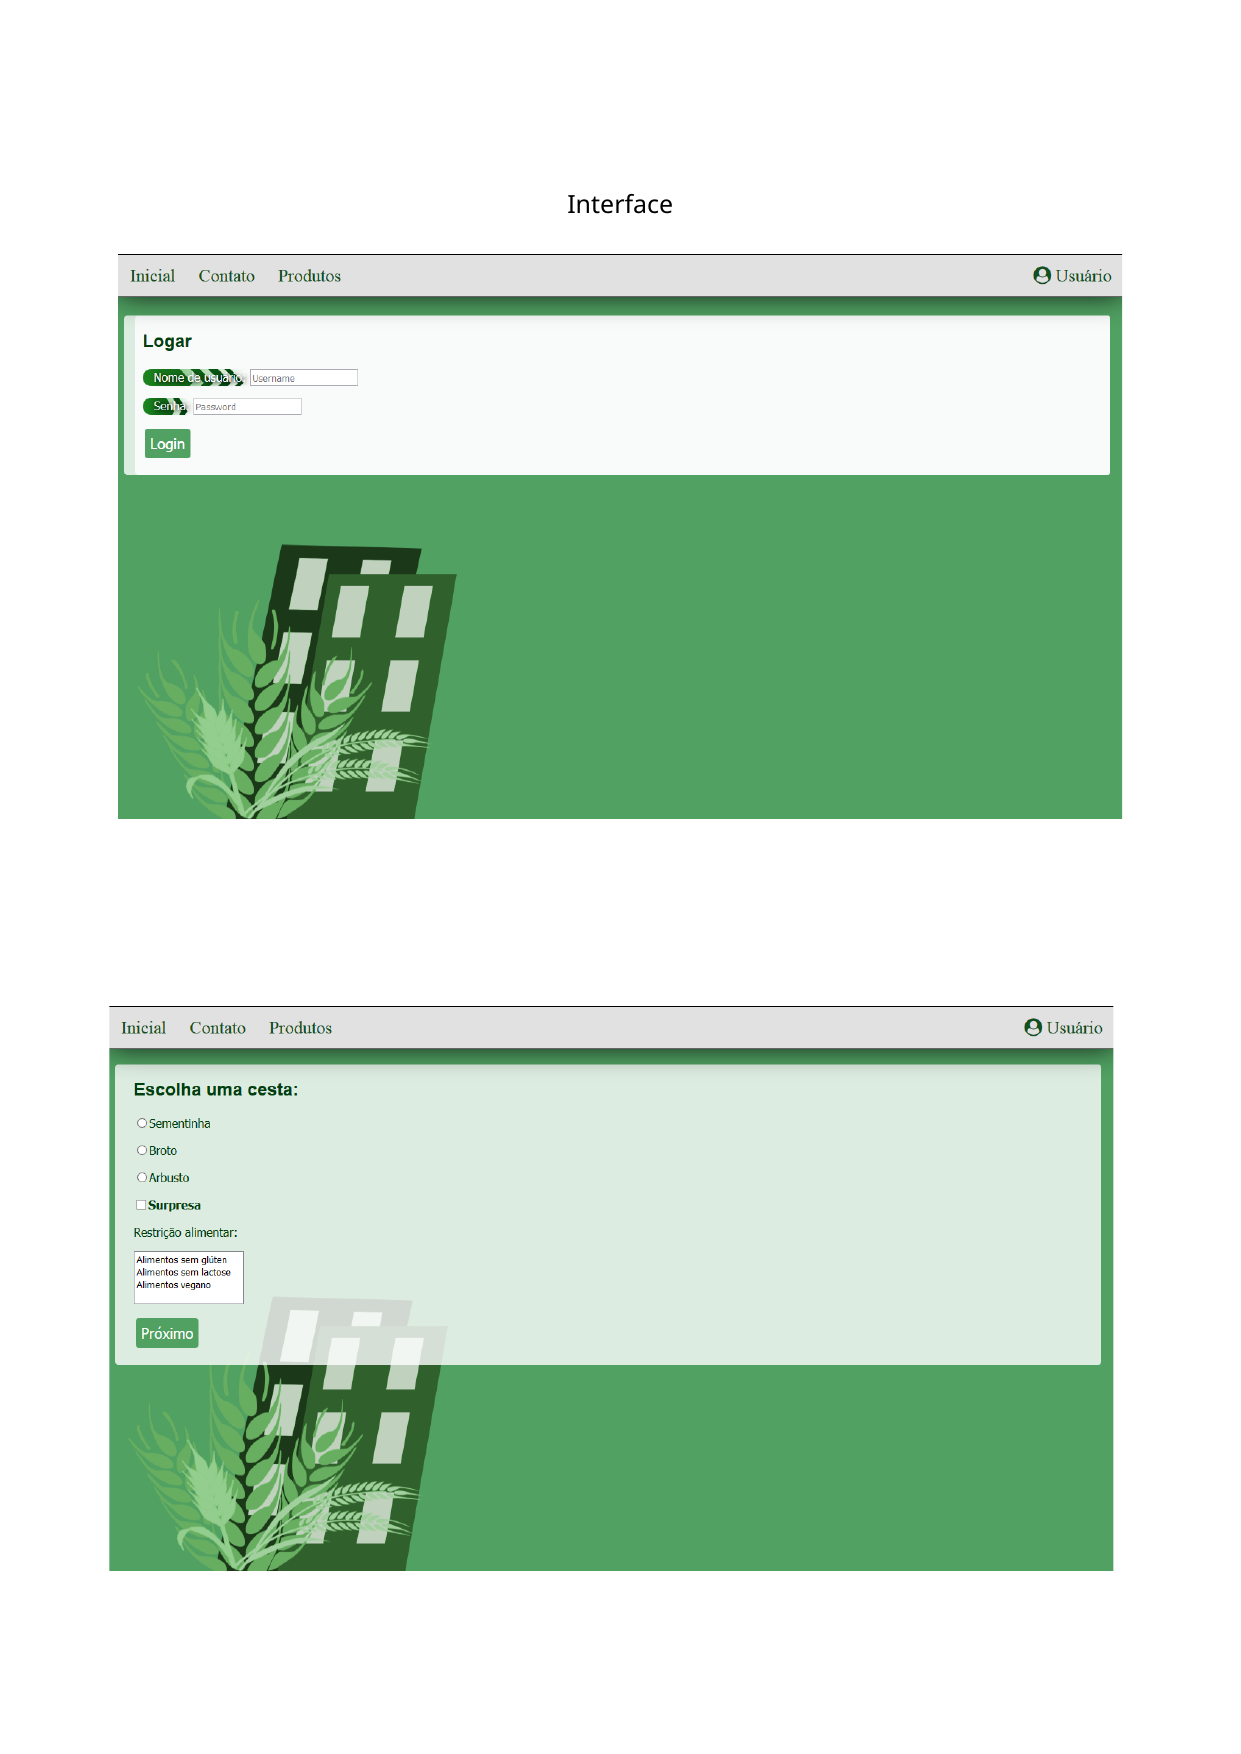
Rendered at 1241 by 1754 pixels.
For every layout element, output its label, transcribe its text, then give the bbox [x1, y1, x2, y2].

picture [109, 1006, 1114, 1571]
picture [118, 254, 1123, 819]
text Interface [118, 186, 1122, 220]
